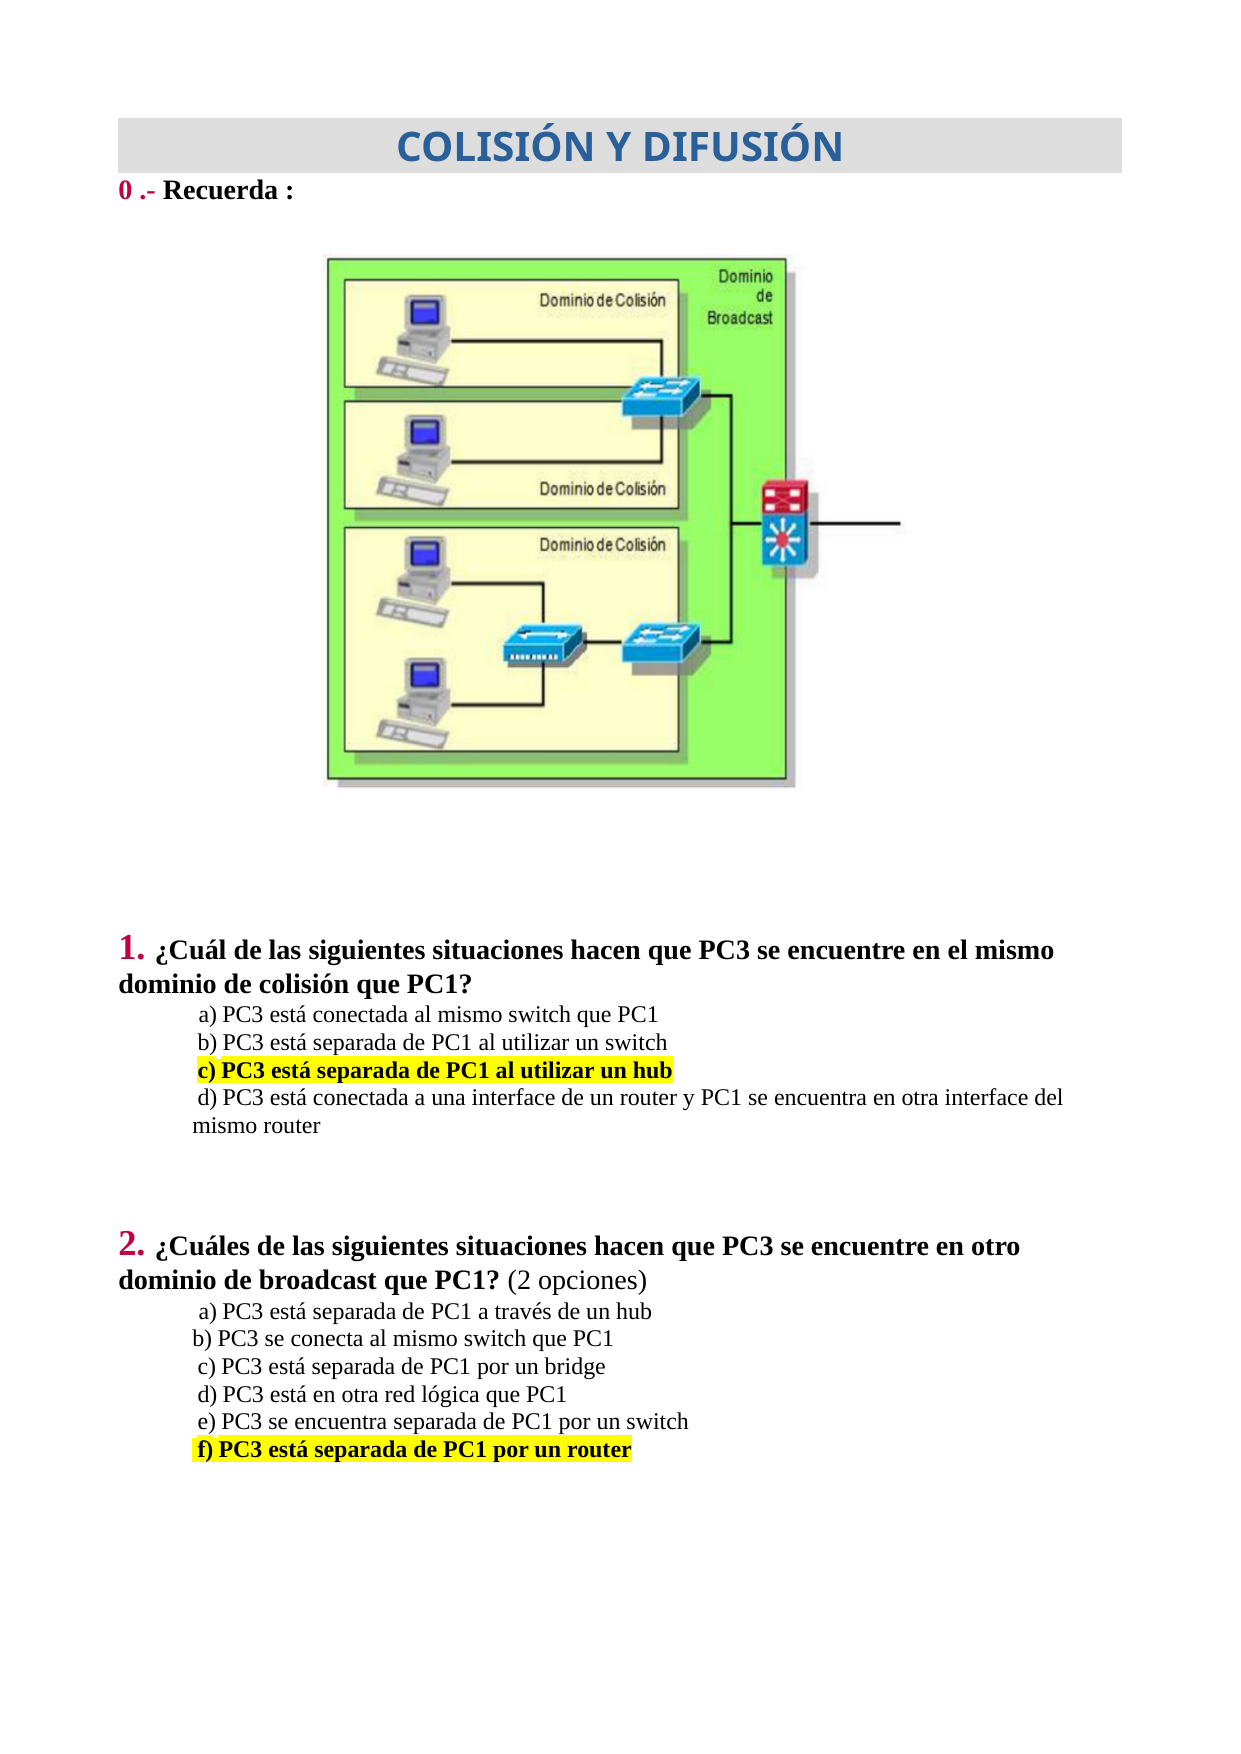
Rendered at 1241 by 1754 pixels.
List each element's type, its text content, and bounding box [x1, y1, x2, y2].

text 2. ¿Cuáles de las siguientes situaciones hacen que PC3 se encuentre en otro dominio de broadcast que PC1? (2 opciones) a) PC3 está separada de PC1 a través de un hub b) PC3 se conecta al mismo switch que PC1 c) PC3 está separada de PC1 por un bridge d) PC3 está en otra red lógica que PC1 e) PC3 se encuentra separada de PC1 por un switch f) PC3 está separada de PC1 por un router [118, 1221, 1122, 1462]
text COLISIÓN Y DIFUSIÓN [118, 118, 1122, 173]
text 1. ¿Cuál de las siguientes situaciones hacen que PC3 se encuentre en el mismo dominio de colisión que PC1? a) PC3 está conectada al mismo switch que PC1 b) PC3 está separada de PC1 al utilizar un switch c) PC3 está separada de PC1 al utilizar un hub d) PC3 está conectada a una interface de un router y PC1 se encuentra en otra interface del mismo router [118, 925, 1122, 1138]
picture [311, 244, 929, 810]
text 0 .- Recuerda : [118, 173, 1122, 206]
